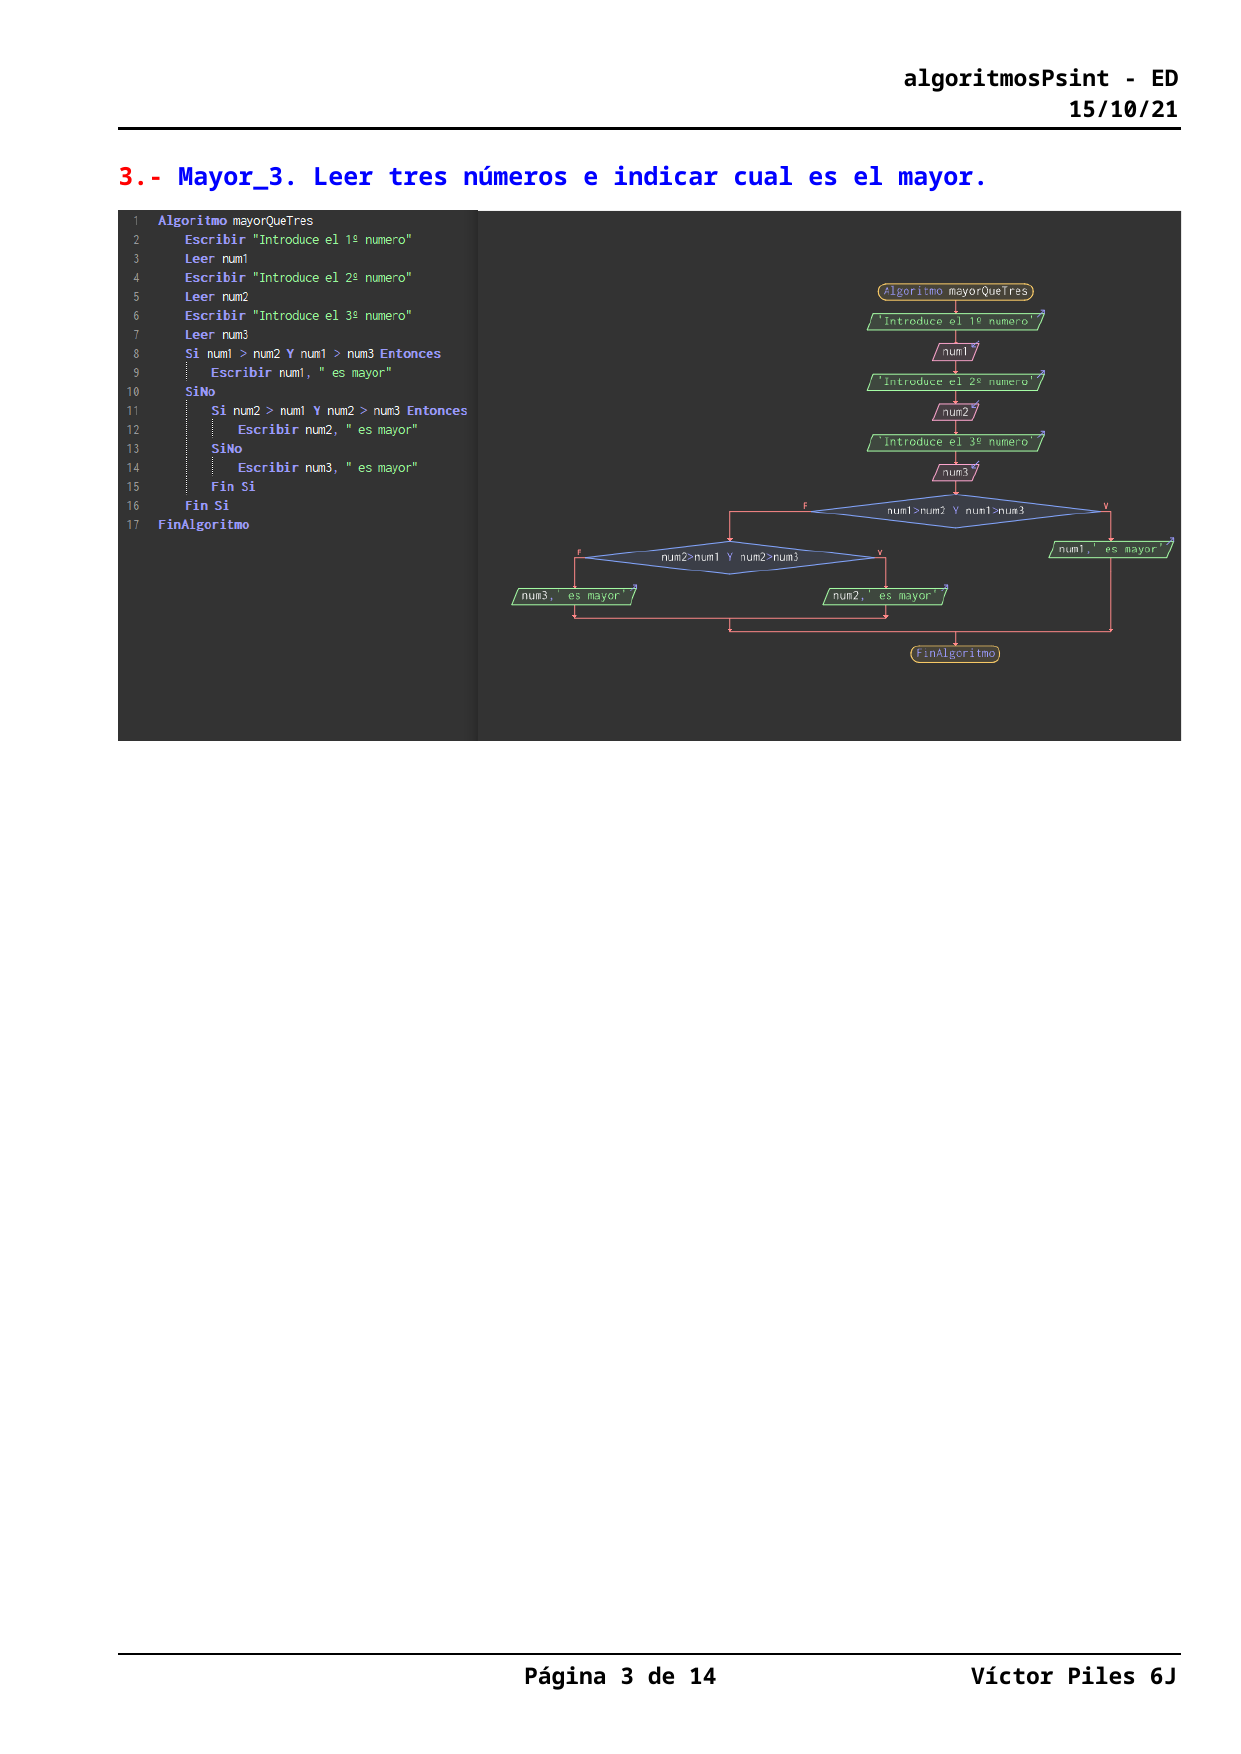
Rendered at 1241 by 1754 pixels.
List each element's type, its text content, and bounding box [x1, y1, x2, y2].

text 3.- Mayor_3. Leer tres números e indicar cual es el mayor. [118, 159, 1181, 193]
picture [118, 210, 1182, 741]
